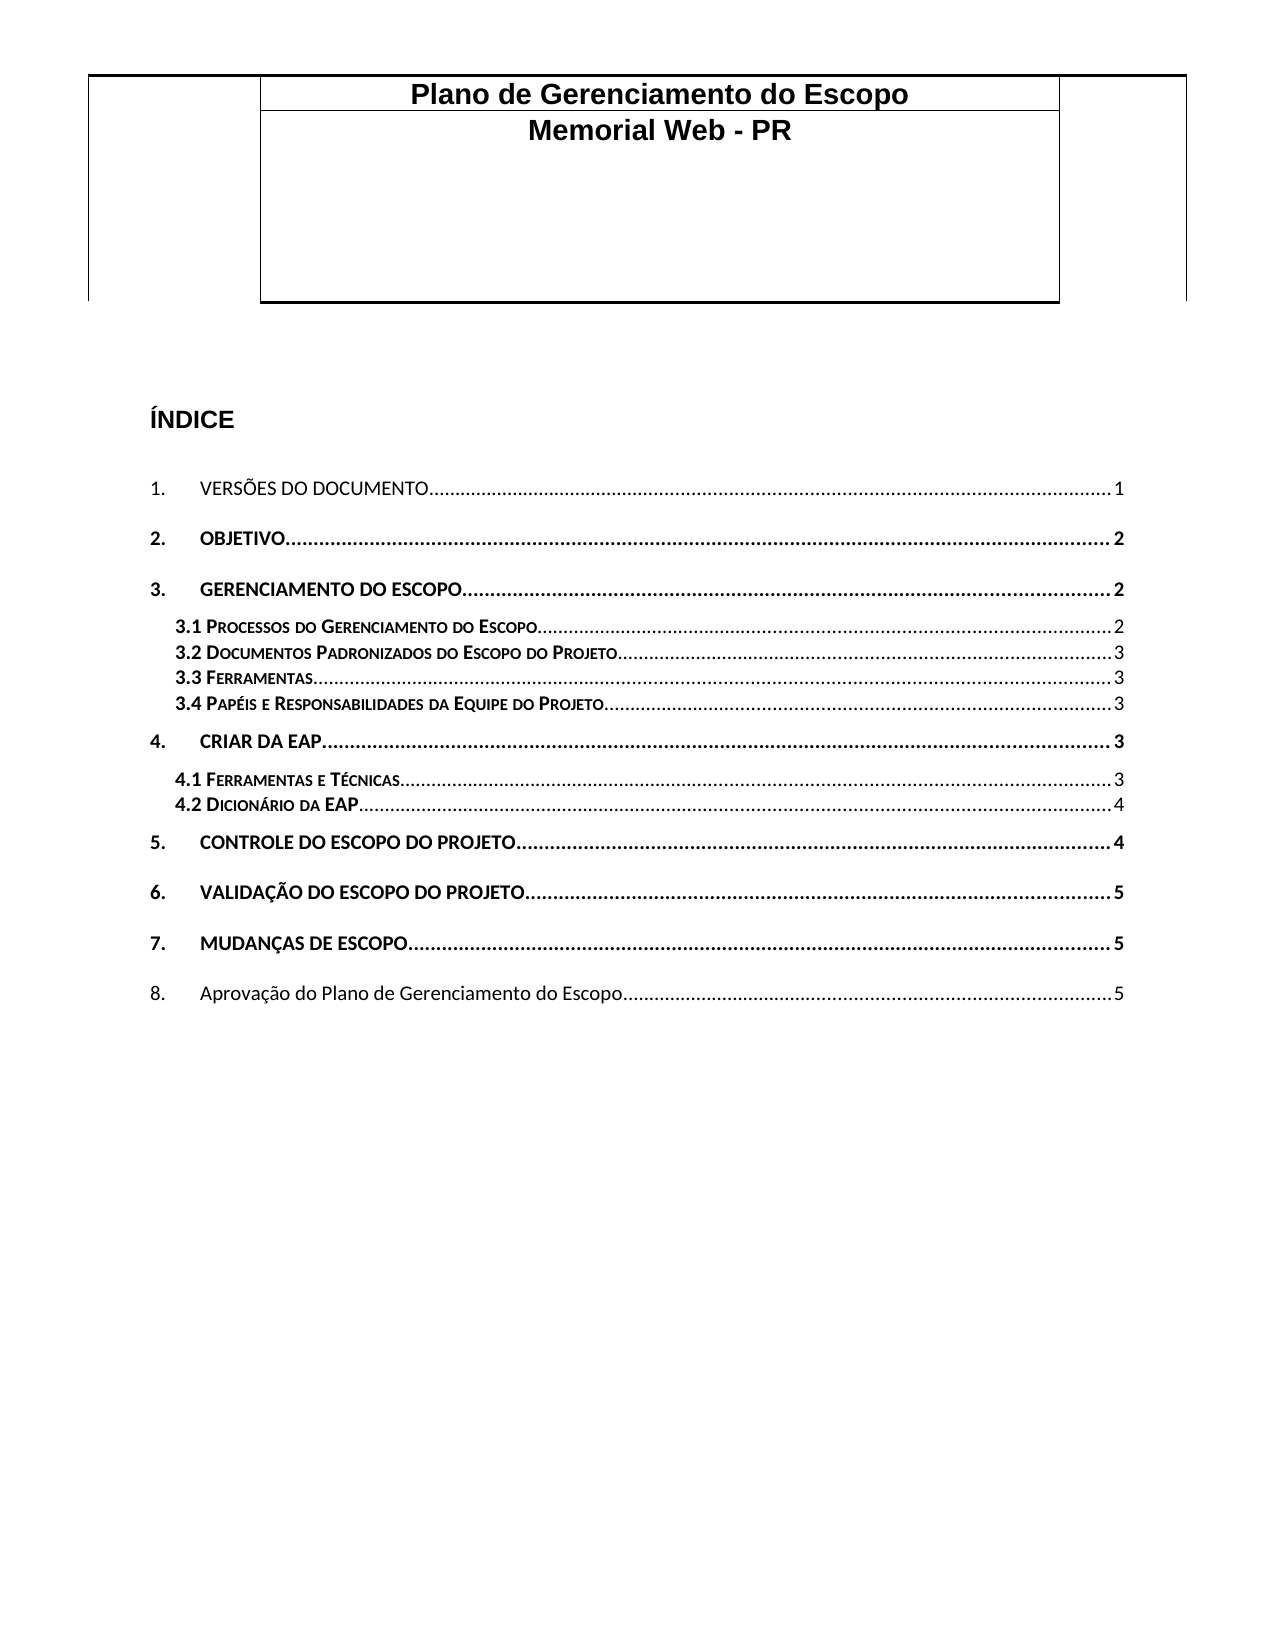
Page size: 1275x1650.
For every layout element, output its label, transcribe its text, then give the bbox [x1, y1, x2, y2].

text 3.4 Papéis e Responsabilidades da Equipe do Projeto 3 [175, 690, 1125, 715]
text 3.2 Documentos Padronizados do Escopo do Projeto 3 [175, 639, 1125, 664]
text 3.3 Ferramentas 3 [175, 664, 1125, 690]
text 3. Gerenciamento do Escopo 2 [150, 576, 1125, 601]
text 1. Versões do documento 1 [150, 475, 1125, 500]
text 2. Objetivo 2 [150, 525, 1125, 551]
text 4.2 Dicionário da EAP 4 [175, 791, 1125, 817]
text 4. Criar da EAP 3 [150, 728, 1125, 753]
text 3.1 Processos do Gerenciamento do Escopo 2 [175, 614, 1125, 639]
text 5. Controle do escopo do projeto 4 [150, 829, 1125, 854]
text 6. Validação do escopo do projeto 5 [150, 879, 1125, 905]
text 4.1 Ferramentas e Técnicas 3 [175, 766, 1125, 791]
text 7. Mudanças de escopo 5 [150, 930, 1125, 955]
text 8. Aprovação do Plano de Gerenciamento do Escopo 5 [150, 980, 1125, 1006]
text ÍNDICE [150, 405, 1125, 434]
